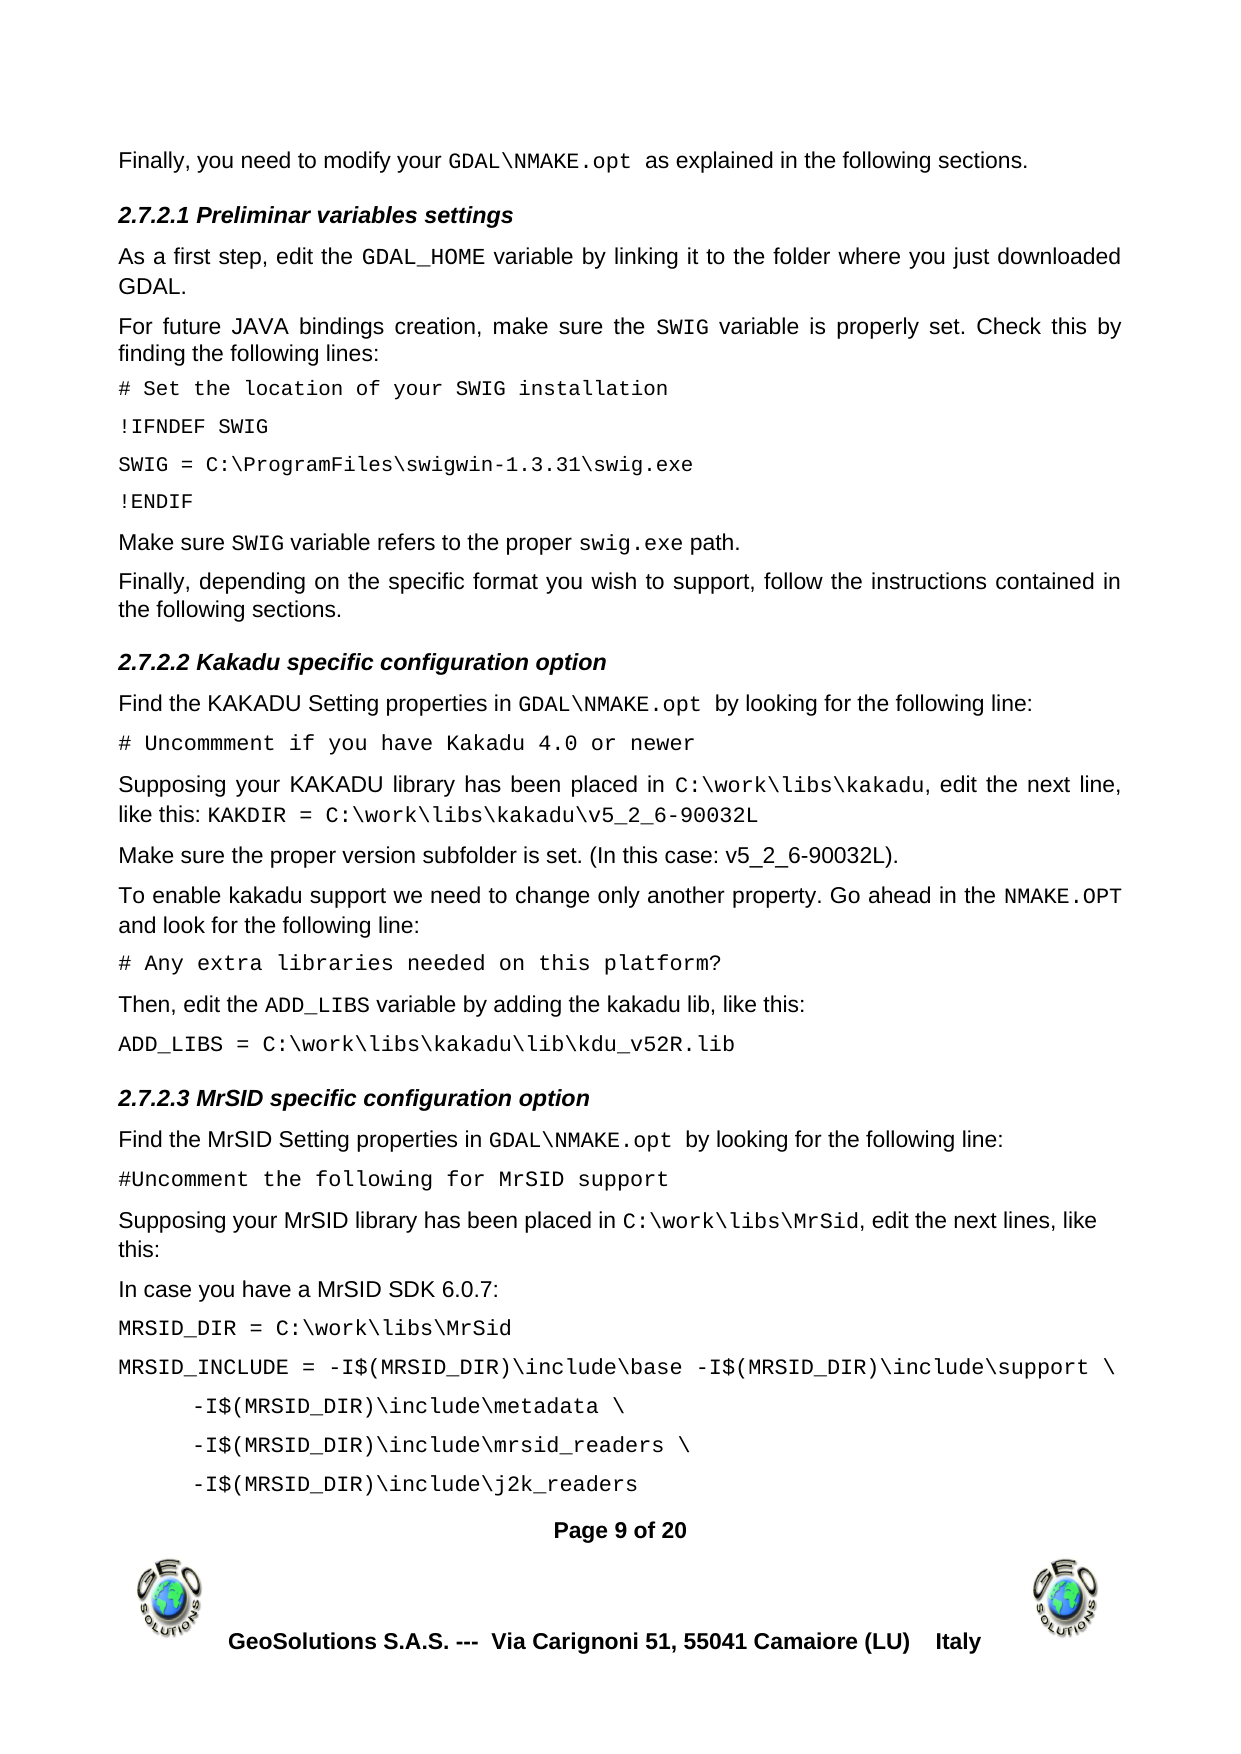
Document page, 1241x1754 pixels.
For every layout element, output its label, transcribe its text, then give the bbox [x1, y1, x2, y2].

text Supposing your MrSID library has been placed in C:\work\libs\MrSid, edit the next lines, like this: [118, 1207, 1122, 1263]
picture [1030, 1552, 1101, 1641]
text ADD_LIBS = C:\work\libs\kakadu\lib\kdu_v52R.lib [118, 1033, 1122, 1058]
text Make sure SWIG variable refers to the proper swig.exe path. [118, 529, 1122, 557]
text -I$(MRSID_DIR)\include\mrsid_readers \ [118, 1434, 1122, 1459]
text # Any extra libraries needed on this platform? [118, 953, 1122, 977]
text Supposing your KAKADU library has been placed in C:\work\libs\kakadu, edit the next line, like this: KAKDIR = C:\work\libs\kakadu\v5_2_6-90032L [118, 771, 1122, 828]
text Then, edit the ADD_LIBS variable by adding the kakadu lib, like this: [118, 992, 1122, 1019]
text In case you have a MrSID SDK 6.0.7: [118, 1277, 1122, 1303]
text For future JAVA bindings creation, make sure the SWIG variable is properly set. Check this by finding the following lines: [118, 314, 1122, 367]
subtitle Preliminar variables settings [118, 203, 1122, 229]
text As a first step, edit the GDAL_HOME variable by linking it to the folder where you just downloaded GDAL. [118, 244, 1122, 299]
text Make sure the proper version subfolder is set. (In this case: v5_2_6-90032L). [118, 843, 1122, 869]
text # Uncommment if you have Kakadu 4.0 or newer [118, 732, 1122, 757]
text Finally, depending on the specific format you wish to support, follow the instructions contained in the following sections. [118, 568, 1122, 622]
text #Uncomment the following for MrSID support [118, 1168, 1122, 1193]
text # Set the location of your SWIG installation [118, 378, 1122, 402]
text MRSID_INCLUDE = -I$(MRSID_DIR)\include\base -I$(MRSID_DIR)\include\support \ [118, 1356, 1122, 1381]
text Finally, you need to modify your GDAL\NMAKE.opt as explained in the following sections. [118, 148, 1122, 175]
text MRSID_DIR = C:\work\libs\MrSid [118, 1317, 1122, 1342]
text Find the KAKADU Setting properties in GDAL\NMAKE.opt by looking for the following line: [118, 691, 1122, 718]
text !ENDIF [118, 492, 1122, 515]
text -I$(MRSID_DIR)\include\j2k_readers [118, 1473, 1122, 1498]
text SWIG = C:\ProgramFiles\swigwin-1.3.31\swig.exe [118, 454, 1122, 477]
picture [134, 1552, 205, 1641]
subtitle Kakadu specific configuration option [118, 649, 1122, 676]
text To enable kakadu support we need to change only another property. Go ahead in the NMAKE.OPT and look for the following line: [118, 883, 1122, 938]
text -I$(MRSID_DIR)\include\metadata \ [118, 1395, 1122, 1420]
text Find the MrSID Setting properties in GDAL\NMAKE.opt by looking for the following line: [118, 1127, 1122, 1154]
text !IFNDEF SWIG [118, 416, 1122, 440]
subtitle MrSID specific configuration option [118, 1086, 1122, 1112]
